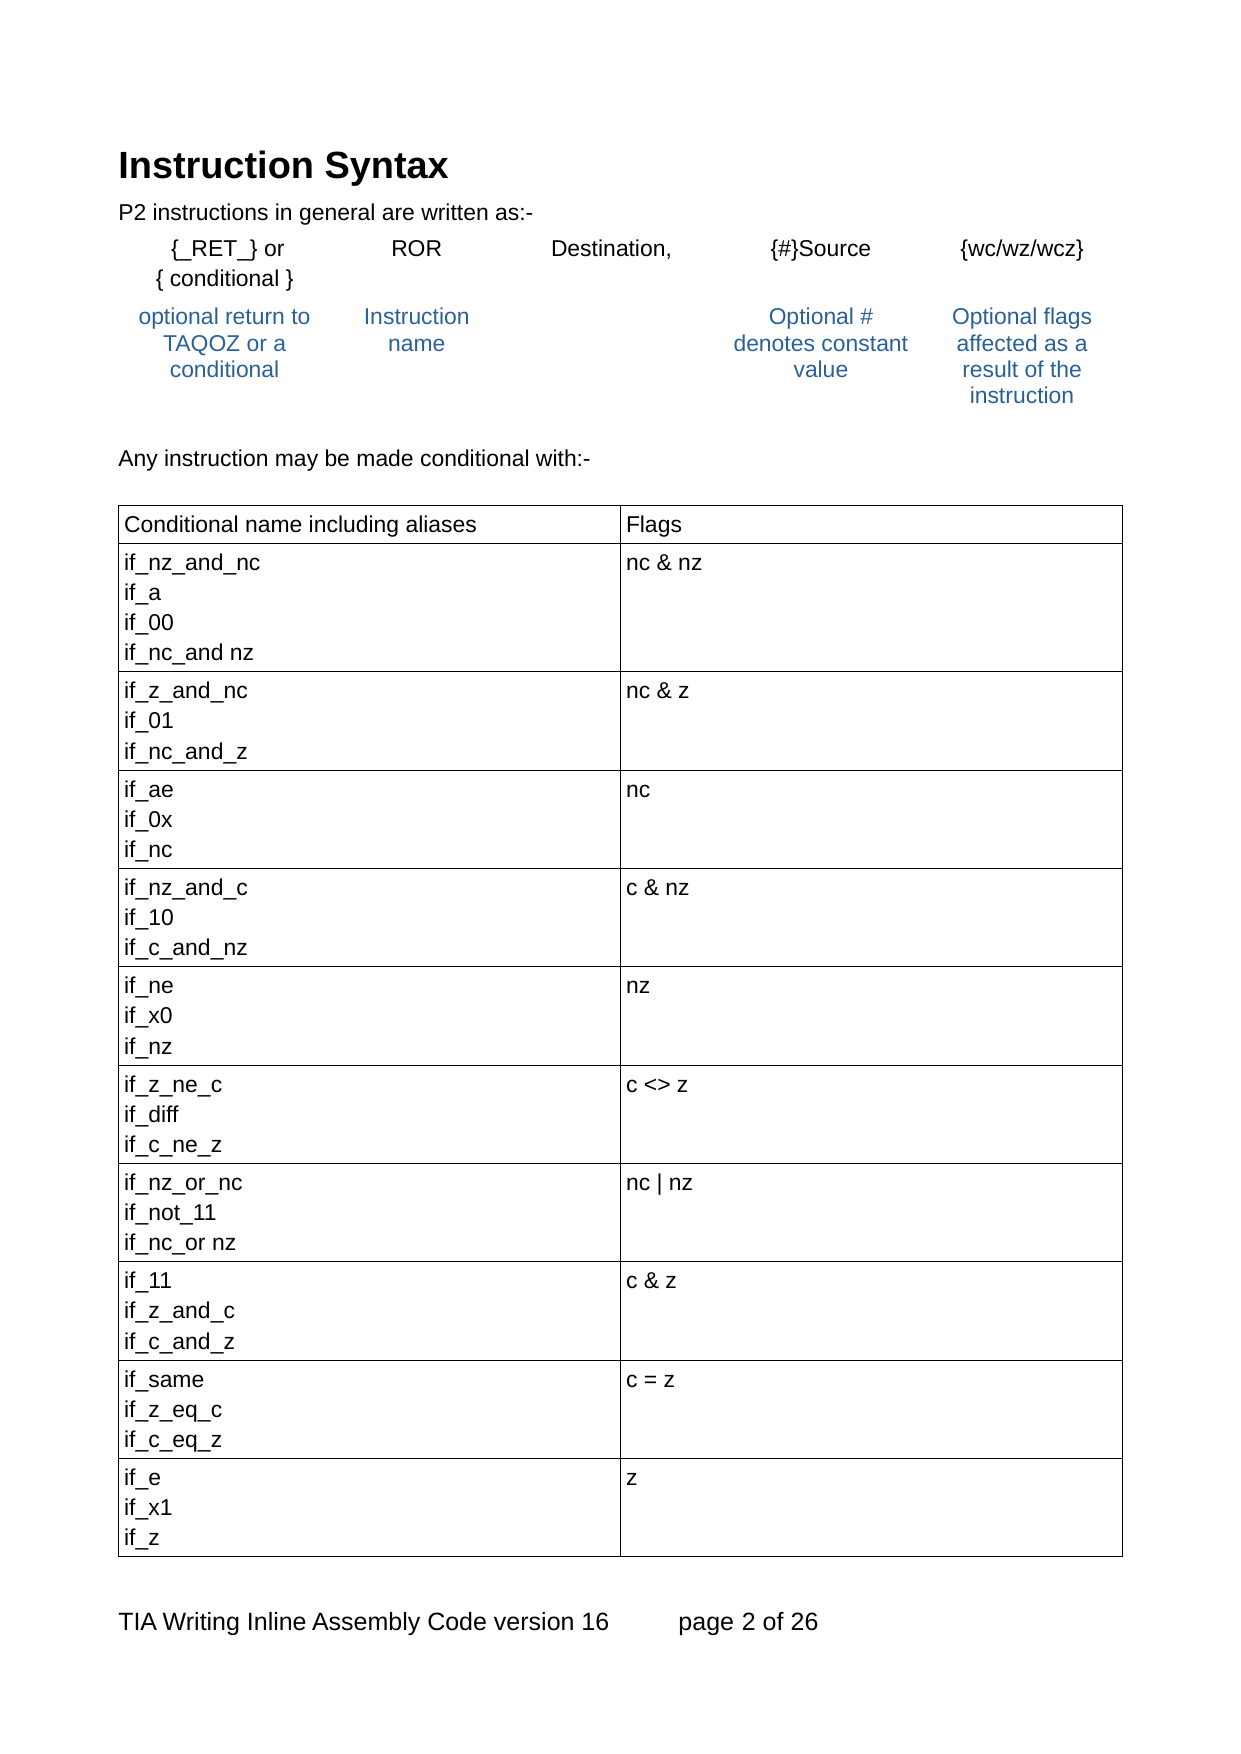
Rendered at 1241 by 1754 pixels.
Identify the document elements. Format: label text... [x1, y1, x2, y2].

table_cell nz [621, 967, 1122, 1065]
table_cell z [621, 1459, 1122, 1556]
table_cell nc & z [621, 672, 1122, 770]
table_cell if_ne if_x0 if_nz [119, 967, 620, 1065]
table_cell nc [621, 771, 1122, 868]
table_cell Instruction name [331, 298, 502, 414]
table_cell Optional # denotes constant value [720, 298, 921, 414]
table_header Conditional name including aliases [119, 506, 620, 543]
table_cell if_same if_z_eq_c if_c_eq_z [119, 1361, 620, 1458]
table_cell if_ae if_0x if_nc [119, 771, 620, 868]
subtitle Instruction Syntax [118, 143, 1122, 187]
table_cell Optional flags affected as a result of the instruction [921, 298, 1123, 414]
table_header Flags [621, 506, 1122, 543]
table_cell nc & nz [621, 544, 1122, 671]
table_cell optional return to TAQOZ or a conditional [118, 298, 331, 414]
table_cell if_nz_and_c if_10 if_c_and_nz [119, 869, 620, 966]
table_cell c = z [621, 1361, 1122, 1458]
table_cell if_z_ne_c if_diff if_c_ne_z [119, 1066, 620, 1163]
table_cell if_e if_x1 if_z [119, 1459, 620, 1556]
table_header {wc/wz/wcz} [921, 230, 1123, 297]
table_cell if_nz_and_nc if_a if_00 if_nc_and nz [119, 544, 620, 671]
table_cell [503, 298, 720, 414]
table_cell c & z [621, 1262, 1122, 1360]
table_header {#}Source [720, 230, 921, 297]
table_cell if_z_and_nc if_01 if_nc_and_z [119, 672, 620, 770]
table_cell nc | nz [621, 1164, 1122, 1261]
table_header Destination, [503, 230, 720, 297]
table_cell c <> z [621, 1066, 1122, 1163]
table_header ROR [331, 230, 502, 297]
text P2 instructions in general are written as:- [118, 199, 1122, 226]
table_cell if_11 if_z_and_c if_c_and_z [119, 1262, 620, 1360]
table_header {_RET_} or { conditional } [118, 230, 331, 297]
text Any instruction may be made conditional with:- [118, 444, 1122, 471]
table_cell if_nz_or_nc if_not_11 if_nc_or nz [119, 1164, 620, 1261]
table_cell c & nz [621, 869, 1122, 966]
